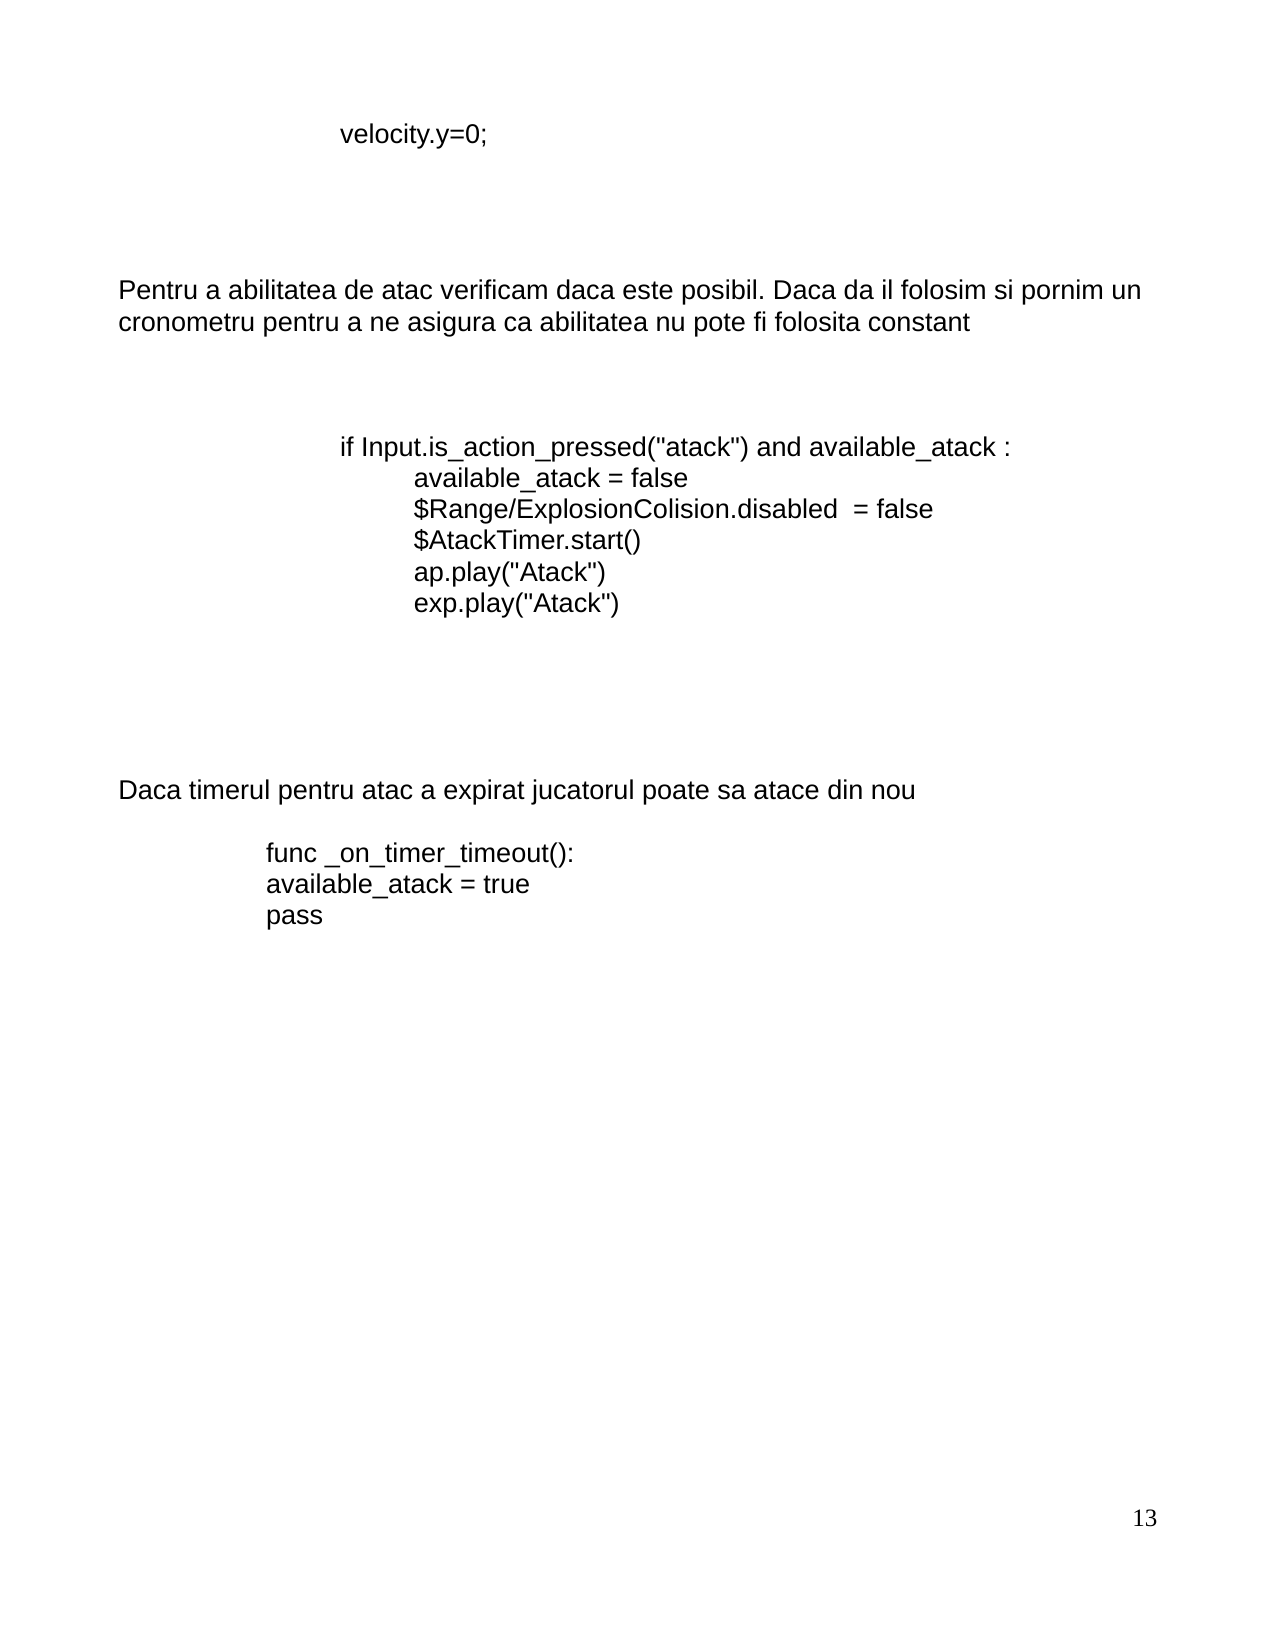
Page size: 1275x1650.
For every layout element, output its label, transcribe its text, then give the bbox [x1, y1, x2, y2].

text Daca timerul pentru atac a expirat jucatorul poate sa atace din nou [118, 774, 1157, 806]
text exp.play("Atack") [118, 587, 1157, 618]
text velocity.y=0; [118, 118, 1157, 149]
text func _on_timer_timeout(): [118, 837, 1157, 868]
text if Input.is_action_pressed("atack") and available_atack : [118, 431, 1157, 462]
text ap.play("Atack") [118, 556, 1157, 587]
text Pentru a abilitatea de atac verificam daca este posibil. Daca da il folosim si pornim un cronometru pentru a ne asigura ca abilitatea nu pote fi folosita constant [118, 274, 1157, 337]
text available_atack = false [118, 462, 1157, 493]
text pass [118, 899, 1157, 931]
text available_atack = true [118, 868, 1157, 899]
text $Range/ExplosionColision.disabled = false [118, 493, 1157, 524]
text $AtackTimer.start() [118, 524, 1157, 556]
